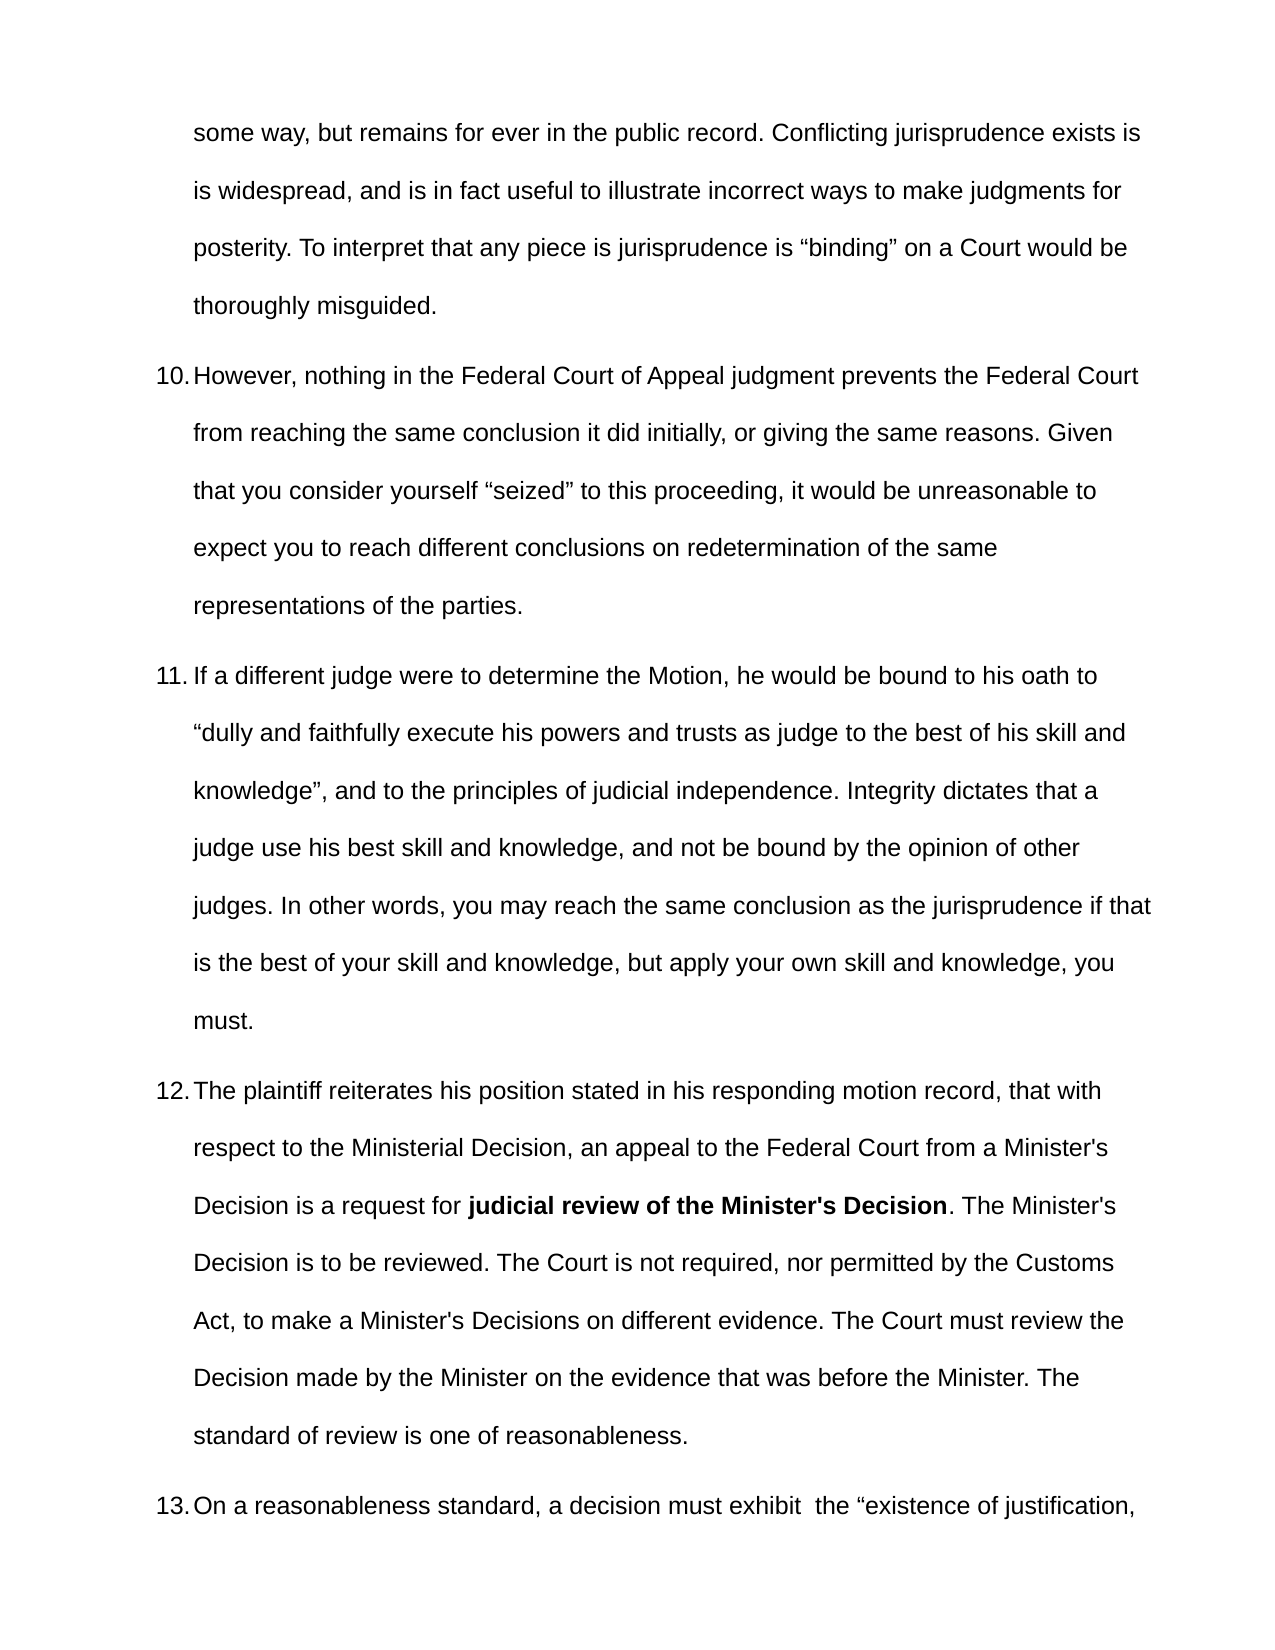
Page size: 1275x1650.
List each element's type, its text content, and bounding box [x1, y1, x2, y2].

list On a reasonableness standard, a decision must exhibit the “existence of justification, [156, 1491, 1157, 1519]
list If a different judge were to determine the Motion, he would be bound to his oath to “dully and faithfully execute his powers and trusts as judge to the best of his skill and knowledge”, and to the principles of judicial independence. Integrity dictates that a judge use his best skill and knowledge, and not be bound by the opinion of other judges. In other words, you may reach the same conclusion as the jurisprudence if that is the best of your skill and knowledge, but apply your own skill and knowledge, you must. [156, 661, 1157, 1034]
list some way, but remains for ever in the public record. Conflicting jurisprudence exists is is widespread, and is in fact useful to illustrate incorrect ways to make judgments for posterity. To interpret that any piece is jurisprudence is “binding” on a Court would be thoroughly misguided. [156, 118, 1157, 319]
list However, nothing in the Federal Court of Appeal judgment prevents the Federal Court from reaching the same conclusion it did initially, or giving the same reasons. Given that you consider yourself “seized” to this proceeding, it would be unreasonable to expect you to reach different conclusions on redetermination of the same representations of the parties. [156, 361, 1157, 619]
list The plaintiff reiterates his position stated in his responding motion record, that with respect to the Ministerial Decision, an appeal to the Federal Court from a Minister's Decision is a request for judicial review of the Minister's Decision. The Minister's Decision is to be reviewed. The Court is not required, nor permitted by the Customs Act, to make a Minister's Decisions on different evidence. The Court must review the Decision made by the Minister on the evidence that was before the Minister. The standard of review is one of reasonableness. [156, 1076, 1157, 1449]
